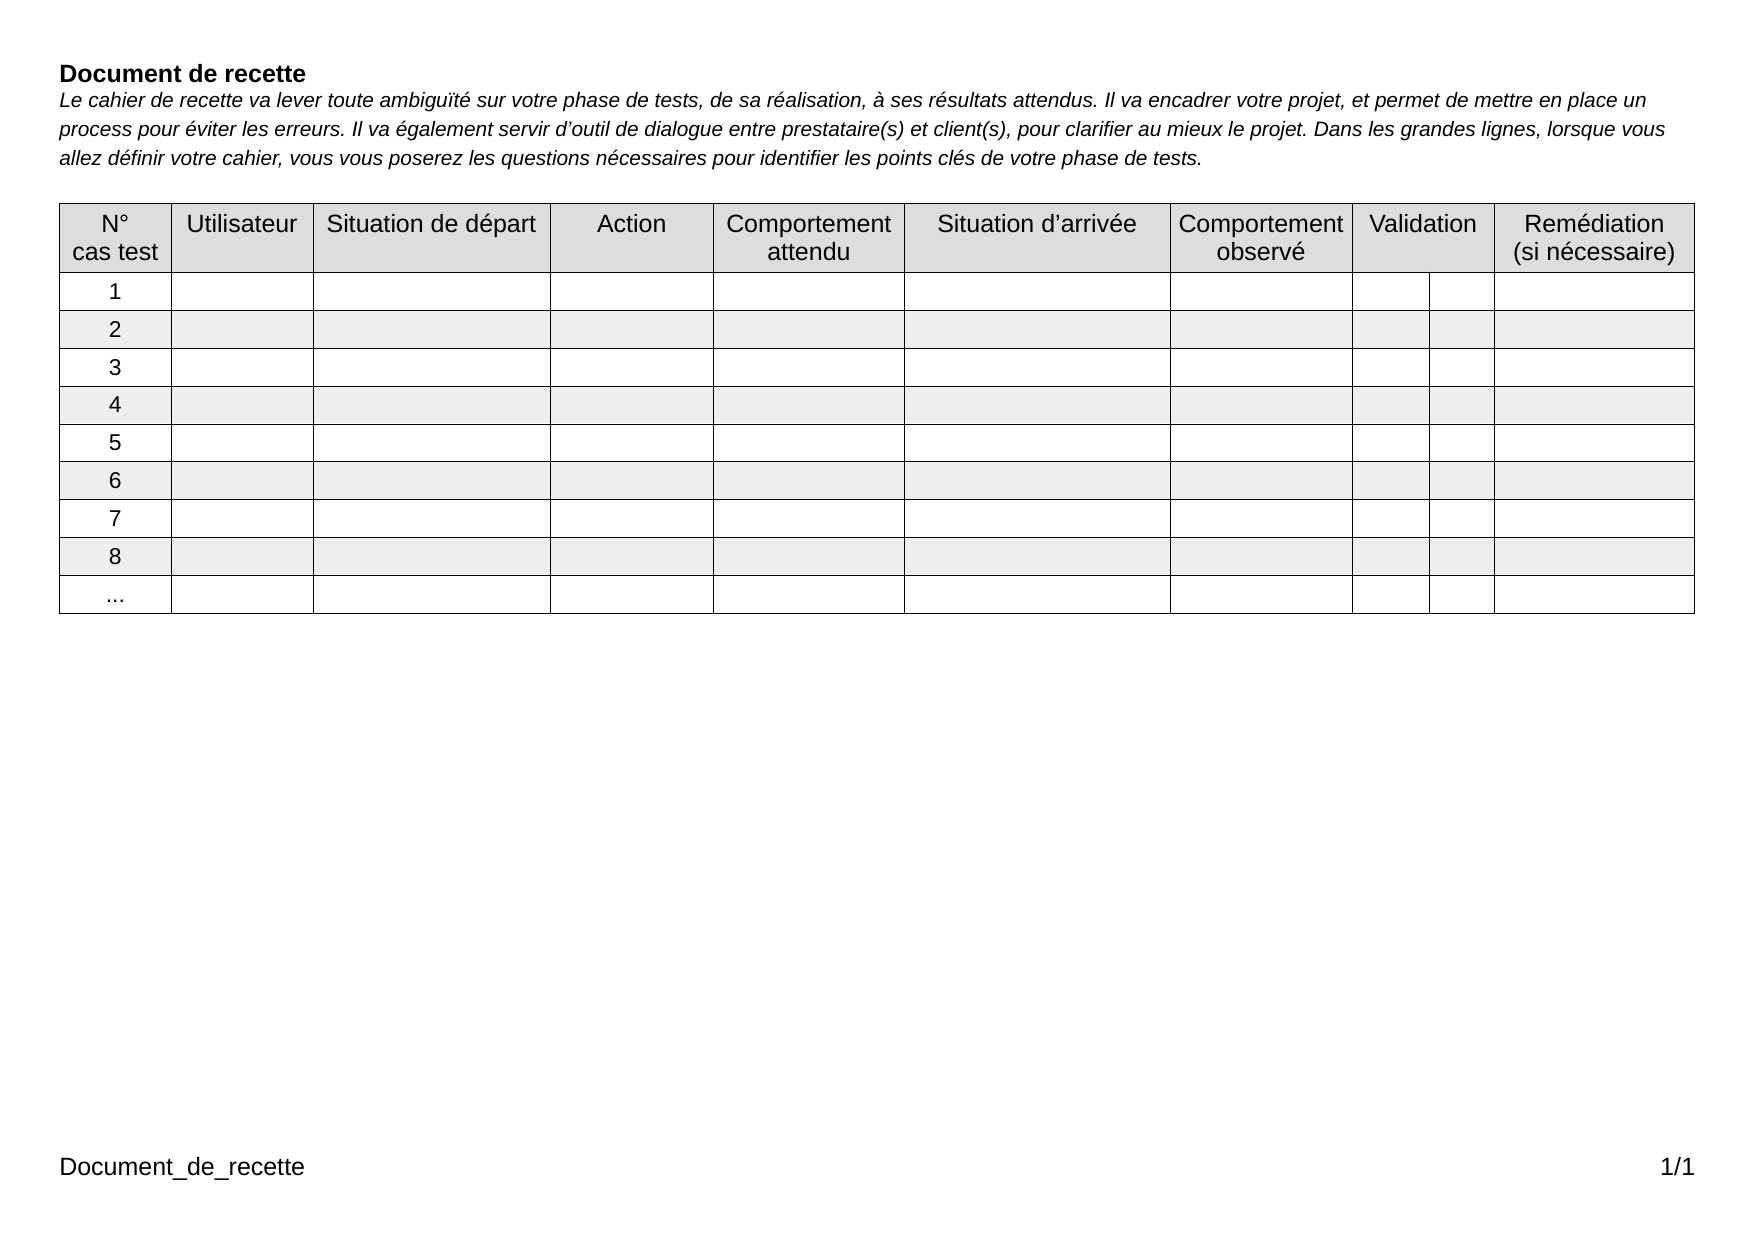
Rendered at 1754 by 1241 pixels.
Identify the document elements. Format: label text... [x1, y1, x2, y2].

table_cell 3 [60, 349, 171, 386]
table_cell [714, 425, 904, 461]
table_cell [1353, 349, 1429, 386]
table_cell [1495, 349, 1694, 386]
table_cell [1430, 500, 1494, 537]
table_cell [1430, 273, 1494, 310]
table_cell [551, 311, 713, 348]
table_cell [905, 538, 1170, 575]
table_cell [551, 576, 713, 613]
table_cell [1353, 462, 1429, 499]
table_cell [314, 273, 550, 310]
table_cell [1353, 425, 1429, 461]
table_cell [172, 538, 313, 575]
table_cell [714, 349, 904, 386]
table_header Situation d’arrivée [905, 204, 1170, 272]
table_cell [1430, 538, 1494, 575]
table_cell 4 [60, 387, 171, 423]
table_cell [1171, 576, 1352, 613]
table_cell [714, 576, 904, 613]
table_cell [905, 500, 1170, 537]
table_cell [714, 311, 904, 348]
table_cell [1430, 387, 1494, 423]
table_cell [1353, 311, 1429, 348]
table_cell [172, 576, 313, 613]
table_cell [551, 538, 713, 575]
table_cell [1353, 500, 1429, 537]
table_cell [905, 311, 1170, 348]
table_cell [1353, 387, 1429, 423]
table_cell 1 [60, 273, 171, 310]
table_cell [714, 387, 904, 423]
table_cell [1171, 500, 1352, 537]
table_cell [172, 349, 313, 386]
table_cell [1430, 576, 1494, 613]
table_cell [1171, 311, 1352, 348]
table_cell [314, 462, 550, 499]
table_cell [551, 349, 713, 386]
table_header Action [551, 204, 713, 272]
table_cell [314, 349, 550, 386]
table_cell [314, 425, 550, 461]
table_cell [905, 273, 1170, 310]
table_cell [714, 462, 904, 499]
table_cell [314, 538, 550, 575]
table_cell [1171, 462, 1352, 499]
table_cell [1171, 538, 1352, 575]
table_cell [714, 500, 904, 537]
table_cell [1495, 273, 1694, 310]
table_cell [172, 425, 313, 461]
table_cell 6 [60, 462, 171, 499]
table_cell [905, 425, 1170, 461]
table_cell [1495, 462, 1694, 499]
table_cell [1171, 425, 1352, 461]
table_cell [1171, 349, 1352, 386]
table_cell [172, 387, 313, 423]
table_cell [905, 576, 1170, 613]
table_cell 7 [60, 500, 171, 537]
table_header Utilisateur [172, 204, 313, 272]
table_header Comportement attendu [714, 204, 904, 272]
table_cell [714, 538, 904, 575]
table_cell [172, 311, 313, 348]
table_cell [551, 273, 713, 310]
table_cell [1495, 500, 1694, 537]
table_cell [1495, 425, 1694, 461]
table_cell [1171, 387, 1352, 423]
table_cell [1495, 387, 1694, 423]
table_cell [1495, 311, 1694, 348]
table_cell [1430, 462, 1494, 499]
table_cell [314, 500, 550, 537]
table_cell [1353, 273, 1429, 310]
table_cell [172, 273, 313, 310]
table_header Remédiation (si nécessaire) [1495, 204, 1694, 272]
table_cell [172, 500, 313, 537]
table_cell [551, 425, 713, 461]
table_header Comportement observé [1171, 204, 1352, 272]
table_cell [905, 349, 1170, 386]
table_cell [905, 462, 1170, 499]
table_cell [1495, 576, 1694, 613]
table_cell 8 [60, 538, 171, 575]
text Le cahier de recette va lever toute ambiguïté sur votre phase de tests, de sa réalisation, à ses résultats attendus. Il va encadrer votre projet, et permet de mettre en place un process pour éviter les erreurs. Il va également servir d’outil de dialogue entre prestataire(s) et client(s), pour clarifier au mieux le projet. Dans les grandes lignes, lorsque vous allez définir votre cahier, vous vous poserez les questions nécessaires pour identifier les points clés de votre phase de tests. [59, 88, 1695, 169]
text Document de recette [59, 59, 1695, 88]
table_cell [314, 576, 550, 613]
table_header Validation [1353, 204, 1494, 272]
table_cell [551, 462, 713, 499]
table_cell [314, 311, 550, 348]
table_cell [1353, 576, 1429, 613]
table_cell [1430, 311, 1494, 348]
table_cell [714, 273, 904, 310]
table_cell [314, 387, 550, 423]
table_cell [172, 462, 313, 499]
table_cell [1430, 425, 1494, 461]
table_cell [905, 387, 1170, 423]
table_cell [551, 500, 713, 537]
table_cell ... [60, 576, 171, 613]
table_cell [1430, 349, 1494, 386]
table_header Situation de départ [314, 204, 550, 272]
table_cell [551, 387, 713, 423]
table_cell 2 [60, 311, 171, 348]
table_cell [1353, 538, 1429, 575]
table_cell [1171, 273, 1352, 310]
table_cell 5 [60, 425, 171, 461]
table_cell [1495, 538, 1694, 575]
table_header N° cas test [60, 204, 171, 272]
